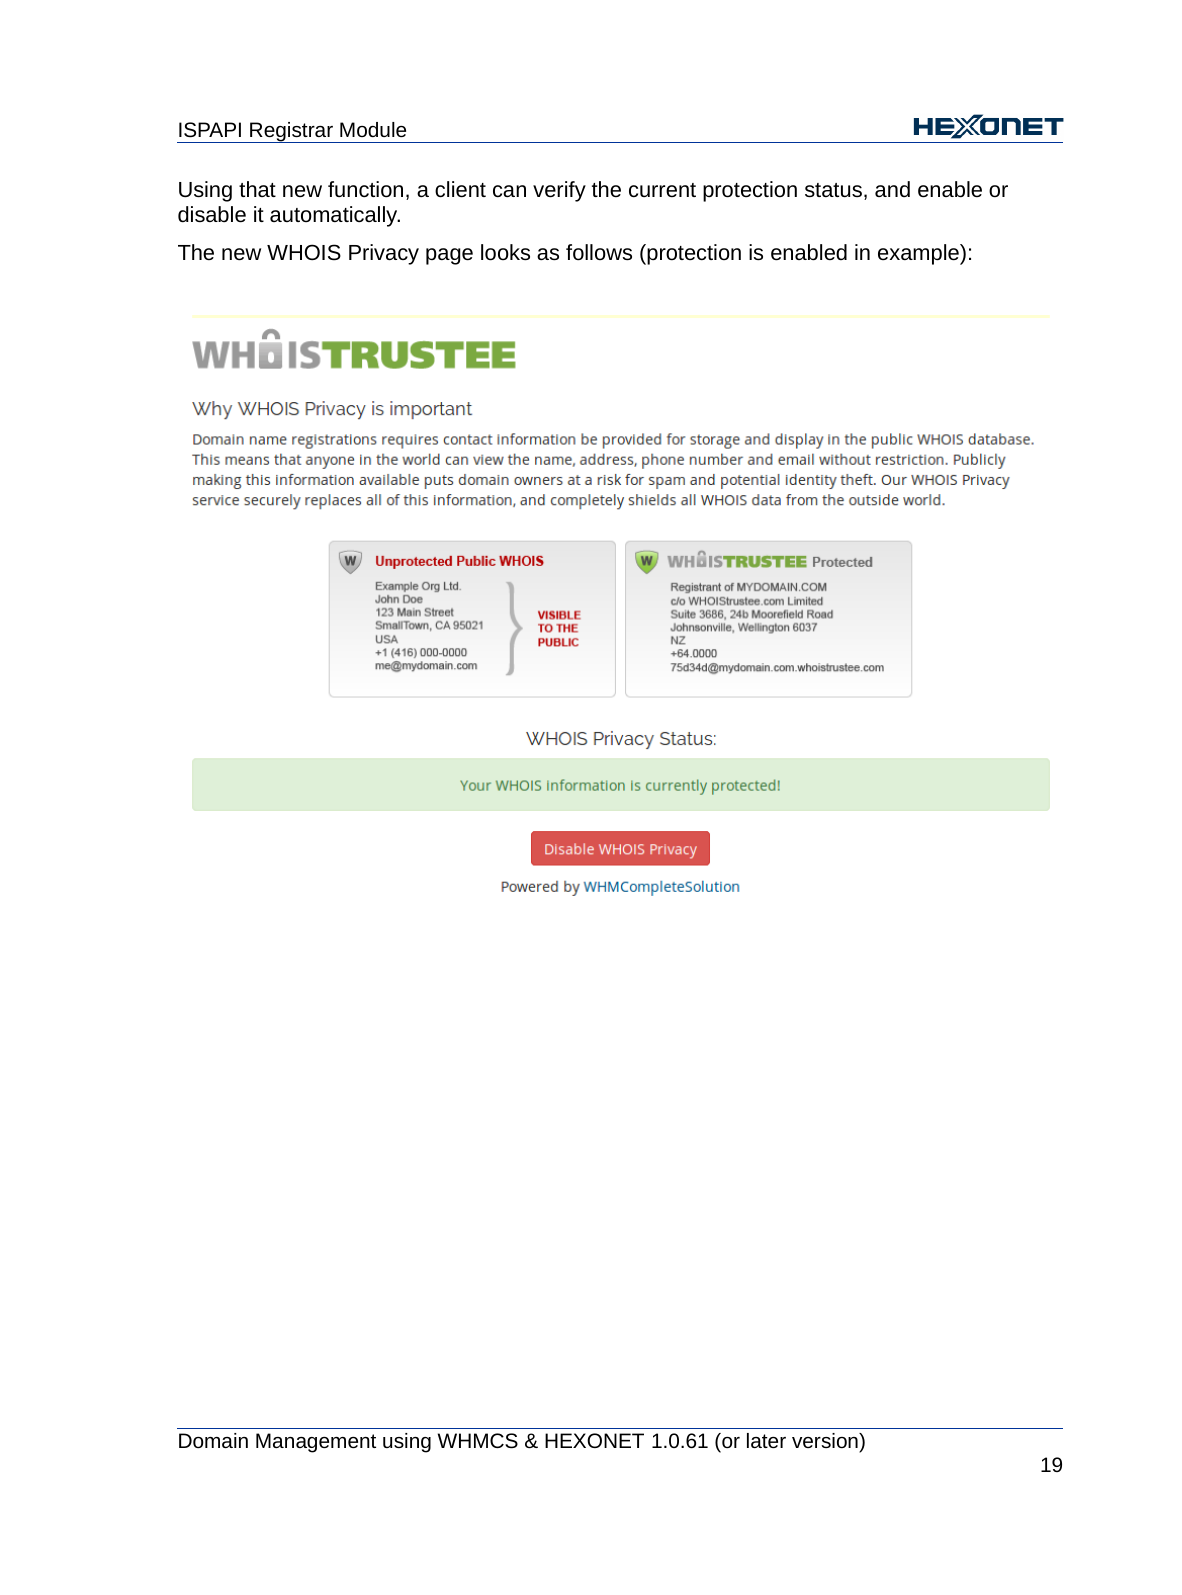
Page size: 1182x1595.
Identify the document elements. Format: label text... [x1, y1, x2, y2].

picture [177, 315, 1063, 906]
text Using that new function, a client can verify the current protection status, and enable or disable it automatically. [177, 177, 1063, 227]
text The new WHOIS Privacy page looks as follows (protection is enabled in example): [177, 240, 1063, 265]
picture [912, 113, 1065, 140]
